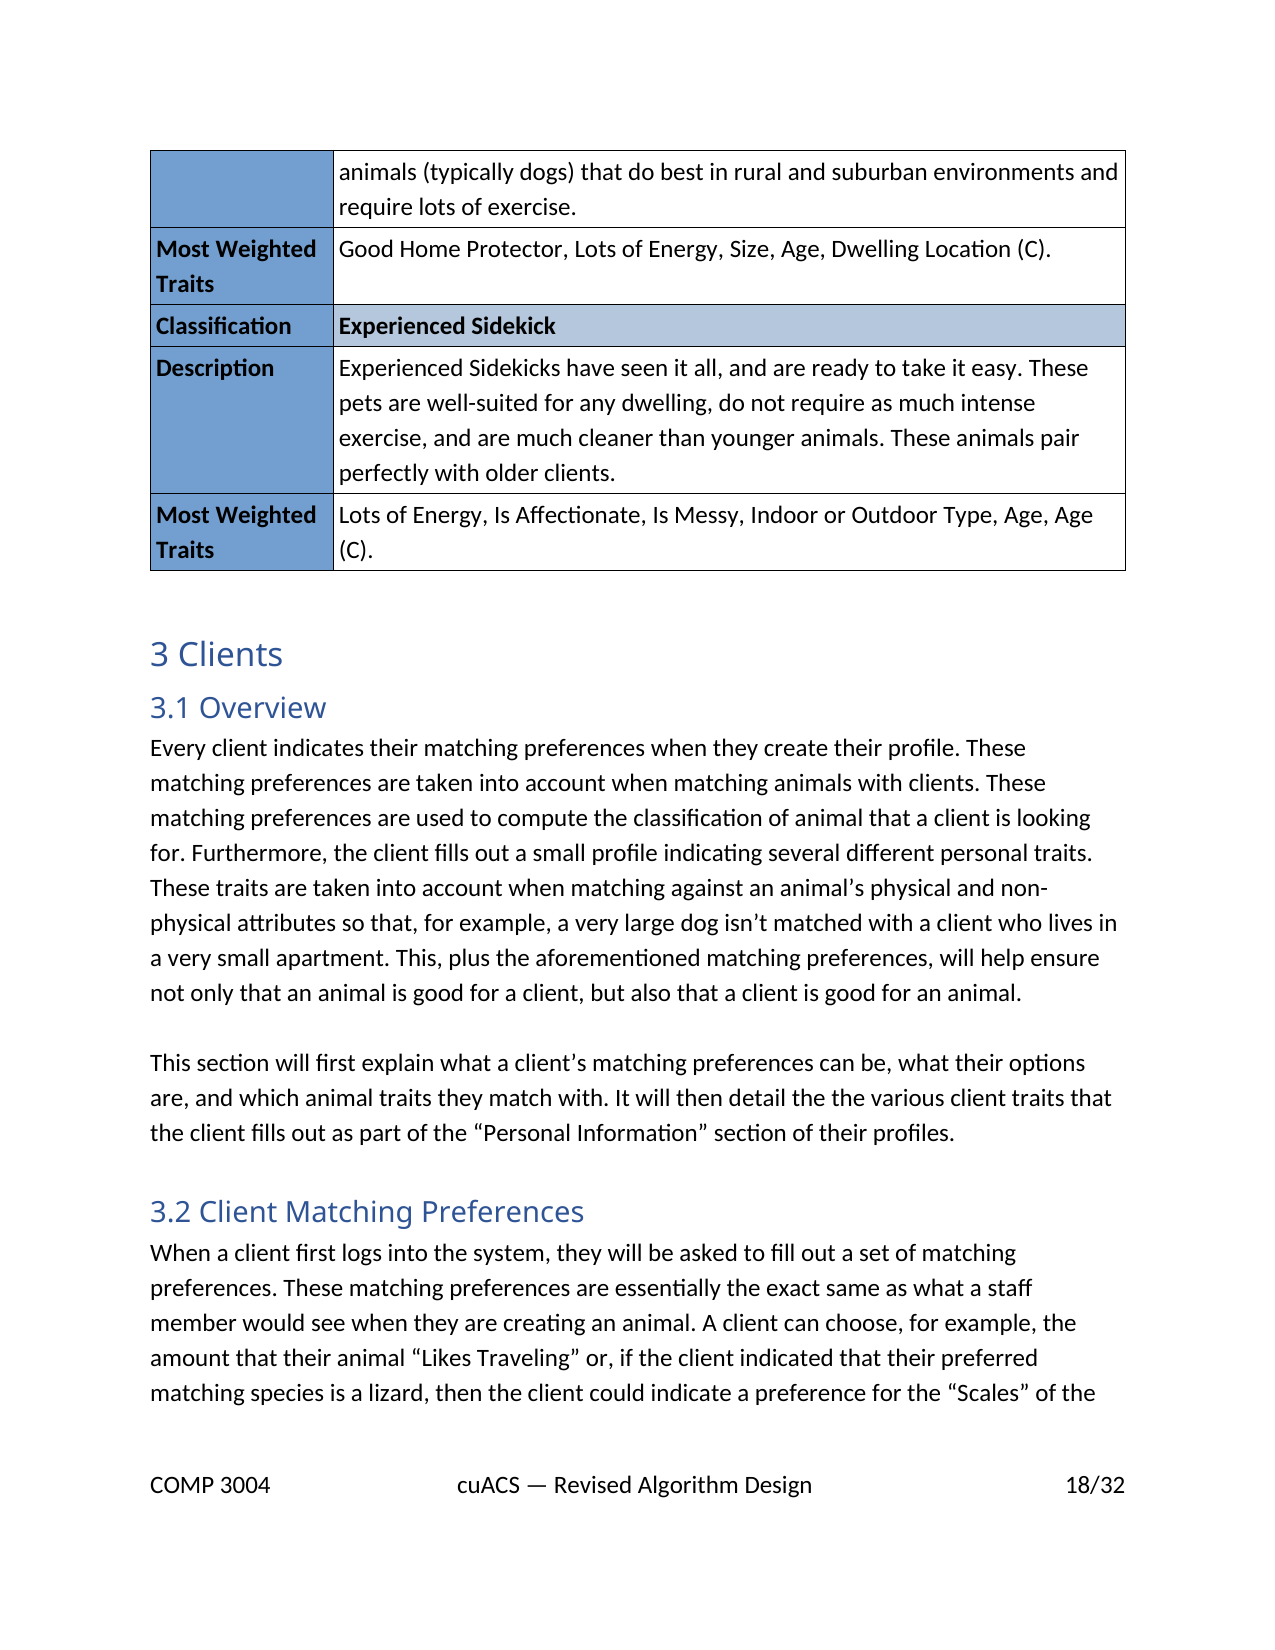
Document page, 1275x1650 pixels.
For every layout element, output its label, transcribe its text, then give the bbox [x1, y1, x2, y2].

table_cell Classification [151, 305, 333, 346]
text Every client indicates their matching preferences when they create their profile. These matching preferences are taken into account when matching animals with clients. These matching preferences are used to compute the classification of animal that a client is looking for. Furthermore, the client fills out a small profile indicating several different personal traits. These traits are taken into account when matching against an animal’s physical and non-physical attributes so that, for example, a very large dog isn’t matched with a client who lives in a very small apartment. This, plus the aforementioned matching preferences, will help ensure not only that an animal is good for a client, but also that a client is good for an animal. [150, 732, 1125, 1008]
table_cell Experienced Sidekick [334, 305, 1125, 346]
subtitle 3.2 Client Matching Preferences [150, 1192, 1125, 1231]
table_cell Good Home Protector, Lots of Energy, Size, Age, Dwelling Location (C). [334, 228, 1125, 304]
table_cell Lots of Energy, Is Affectionate, Is Messy, Indoor or Outdoor Type, Age, Age (C). [334, 494, 1125, 570]
text When a client first logs into the system, they will be asked to fill out a set of matching preferences. These matching preferences are essentially the exact same as what a staff member would see when they are creating an animal. A client can choose, for example, the amount that their animal “Likes Traveling” or, if the client indicated that their preferred matching species is a lizard, then the client could indicate a preference for the “Scales” of the [150, 1237, 1125, 1408]
table_cell Most Weighted Traits [151, 494, 333, 570]
subtitle 3 Clients [150, 631, 1125, 676]
text This section will first explain what a client’s matching preferences can be, what their options are, and which animal traits they match with. It will then detail the the various client traits that the client fills out as part of the “Personal Information” section of their profiles. [150, 1047, 1125, 1148]
subtitle 3.1 Overview [150, 687, 1125, 727]
table_cell animals (typically dogs) that do best in rural and suburban environments and require lots of exercise. [334, 151, 1125, 227]
table_cell Description [151, 347, 333, 493]
table_cell Experienced Sidekicks have seen it all, and are ready to take it easy. These pets are well-suited for any dwelling, do not require as much intense exercise, and are much cleaner than younger animals. These animals pair perfectly with older clients. [334, 347, 1125, 493]
table_cell [151, 151, 333, 227]
table_cell Most Weighted Traits [151, 228, 333, 304]
